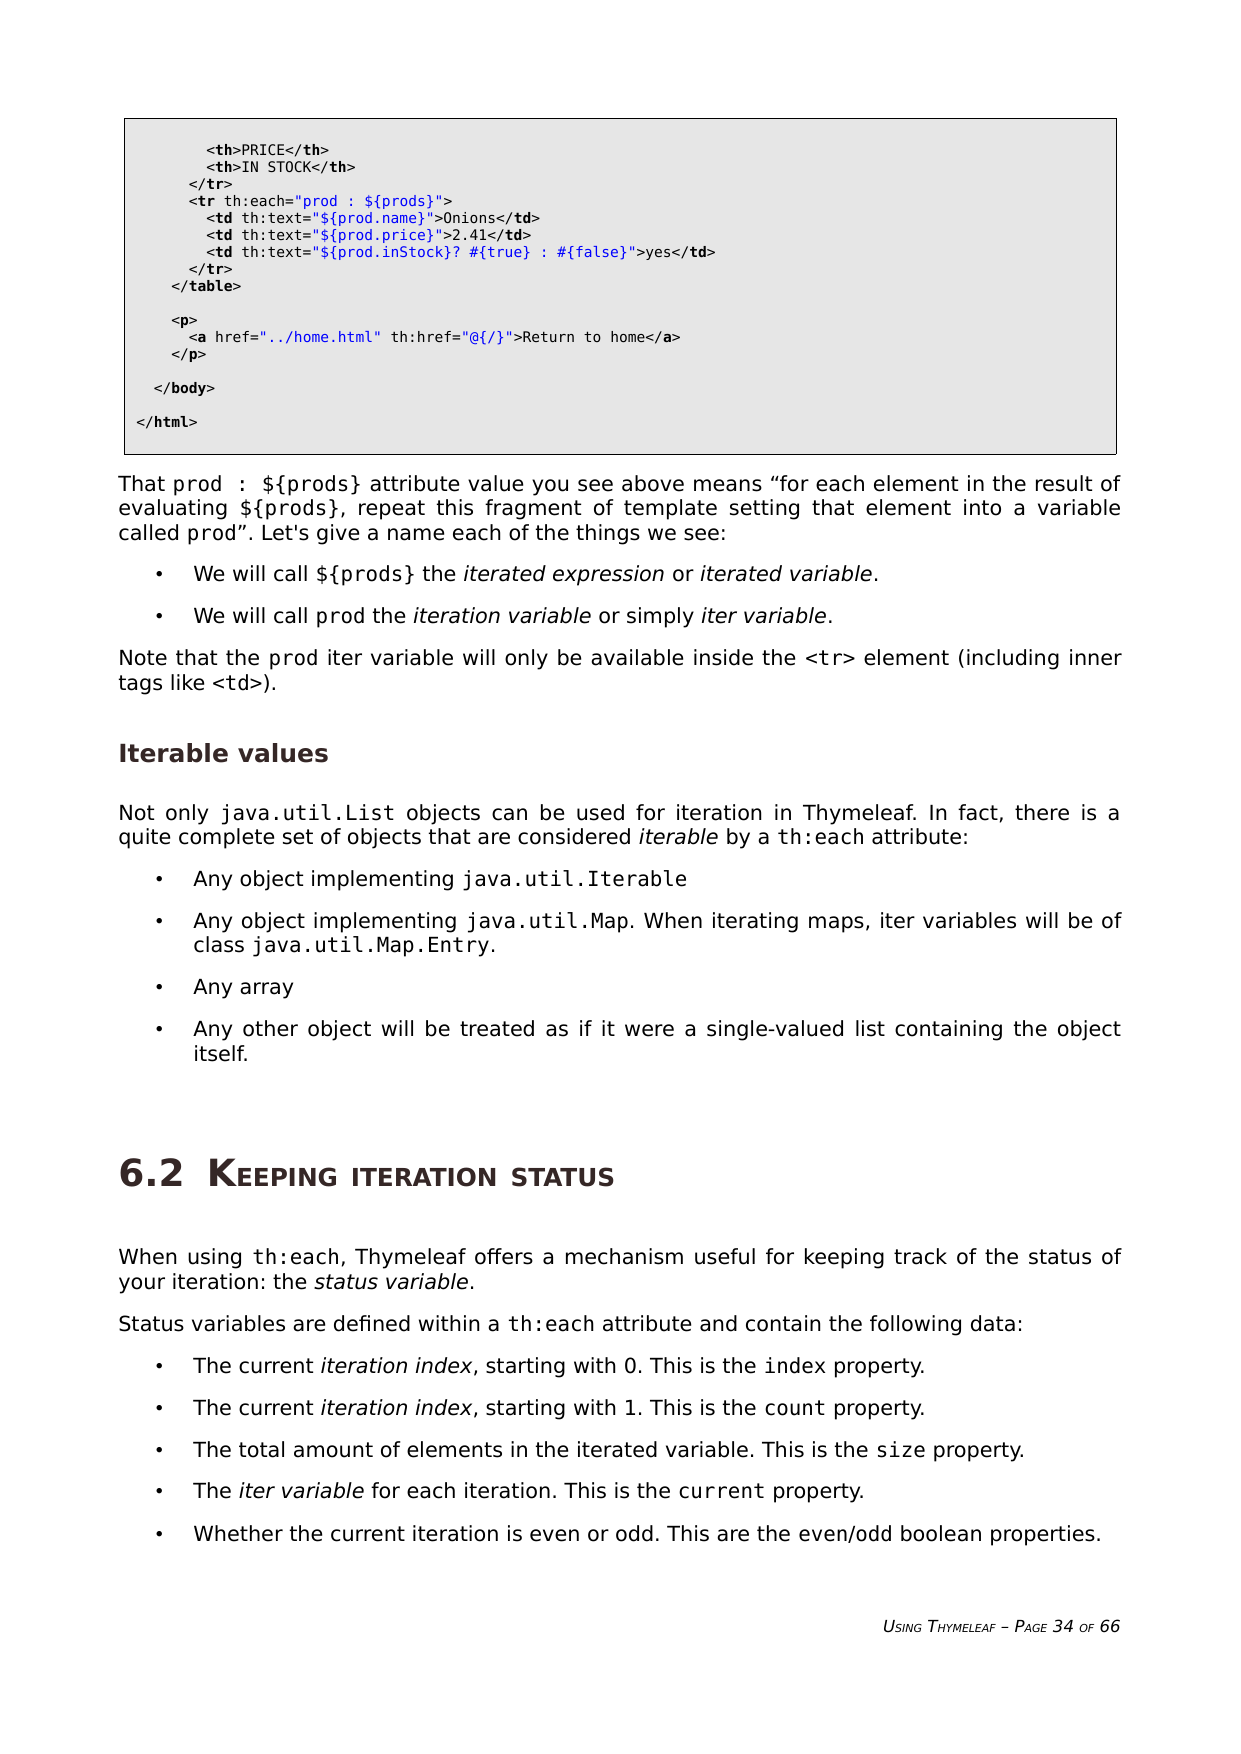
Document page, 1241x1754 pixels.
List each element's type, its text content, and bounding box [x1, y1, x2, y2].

subtitle Iterable values [118, 739, 1122, 768]
list The current iteration index, starting with 1. This is the count property. [156, 1396, 1122, 1420]
subtitle Keeping iteration status [118, 1152, 1122, 1195]
list The total amount of elements in the iterated variable. This is the size property. [156, 1438, 1122, 1462]
list Any object implementing java.util.Iterable [156, 867, 1122, 891]
list We will call prod the iteration variable or simply iter variable. [156, 604, 1122, 629]
list The current iteration index, starting with 0. This is the index property. [156, 1354, 1122, 1378]
list We will call ${prods} the iterated expression or iterated variable. [156, 562, 1122, 587]
text Not only java.util.List objects can be used for iteration in Thymeleaf. In fact, there is a quite complete set of objects that are considered iterable by a th:each attribute: [118, 801, 1122, 849]
list The iter variable for each iteration. This is the current property. [156, 1479, 1122, 1504]
list Any object implementing java.util.Map. When iterating maps, iter variables will be of class java.util.Map.Entry. [156, 909, 1122, 958]
text <th>PRICE</th> <th>IN STOCK</th> </tr> <tr th:each="prod : ${prods}"> <td th:text="${prod.name}">Onions</td> <td th:text="${prod.price}">2.41</td> <td th:text="${prod.inStock}? #{true} : #{false}">yes</td> </tr> </table> <p> <a href="../home.html" th:href="@{/}">Return to home</a> </p> </body> </html> [125, 119, 1116, 454]
list Any array [156, 975, 1122, 1000]
list Whether the current iteration is even or odd. This are the even/odd boolean properties. [156, 1522, 1122, 1546]
text Note that the prod iter variable will only be available inside the <tr> element (including inner tags like <td>). [118, 646, 1122, 695]
list Any other object will be treated as if it were a single-valued list containing the object itself. [156, 1017, 1122, 1066]
text When using th:each, Thymeleaf offers a mechanism useful for keeping track of the status of your iteration: the status variable. [118, 1245, 1122, 1294]
text That prod : ${prods} attribute value you see above means “for each element in the result of evaluating ${prods}, repeat this fragment of template setting that element into a variable called prod”. Let's give a name each of the things we see: [118, 472, 1122, 545]
text Status variables are defined within a th:each attribute and contain the following data: [118, 1312, 1122, 1336]
